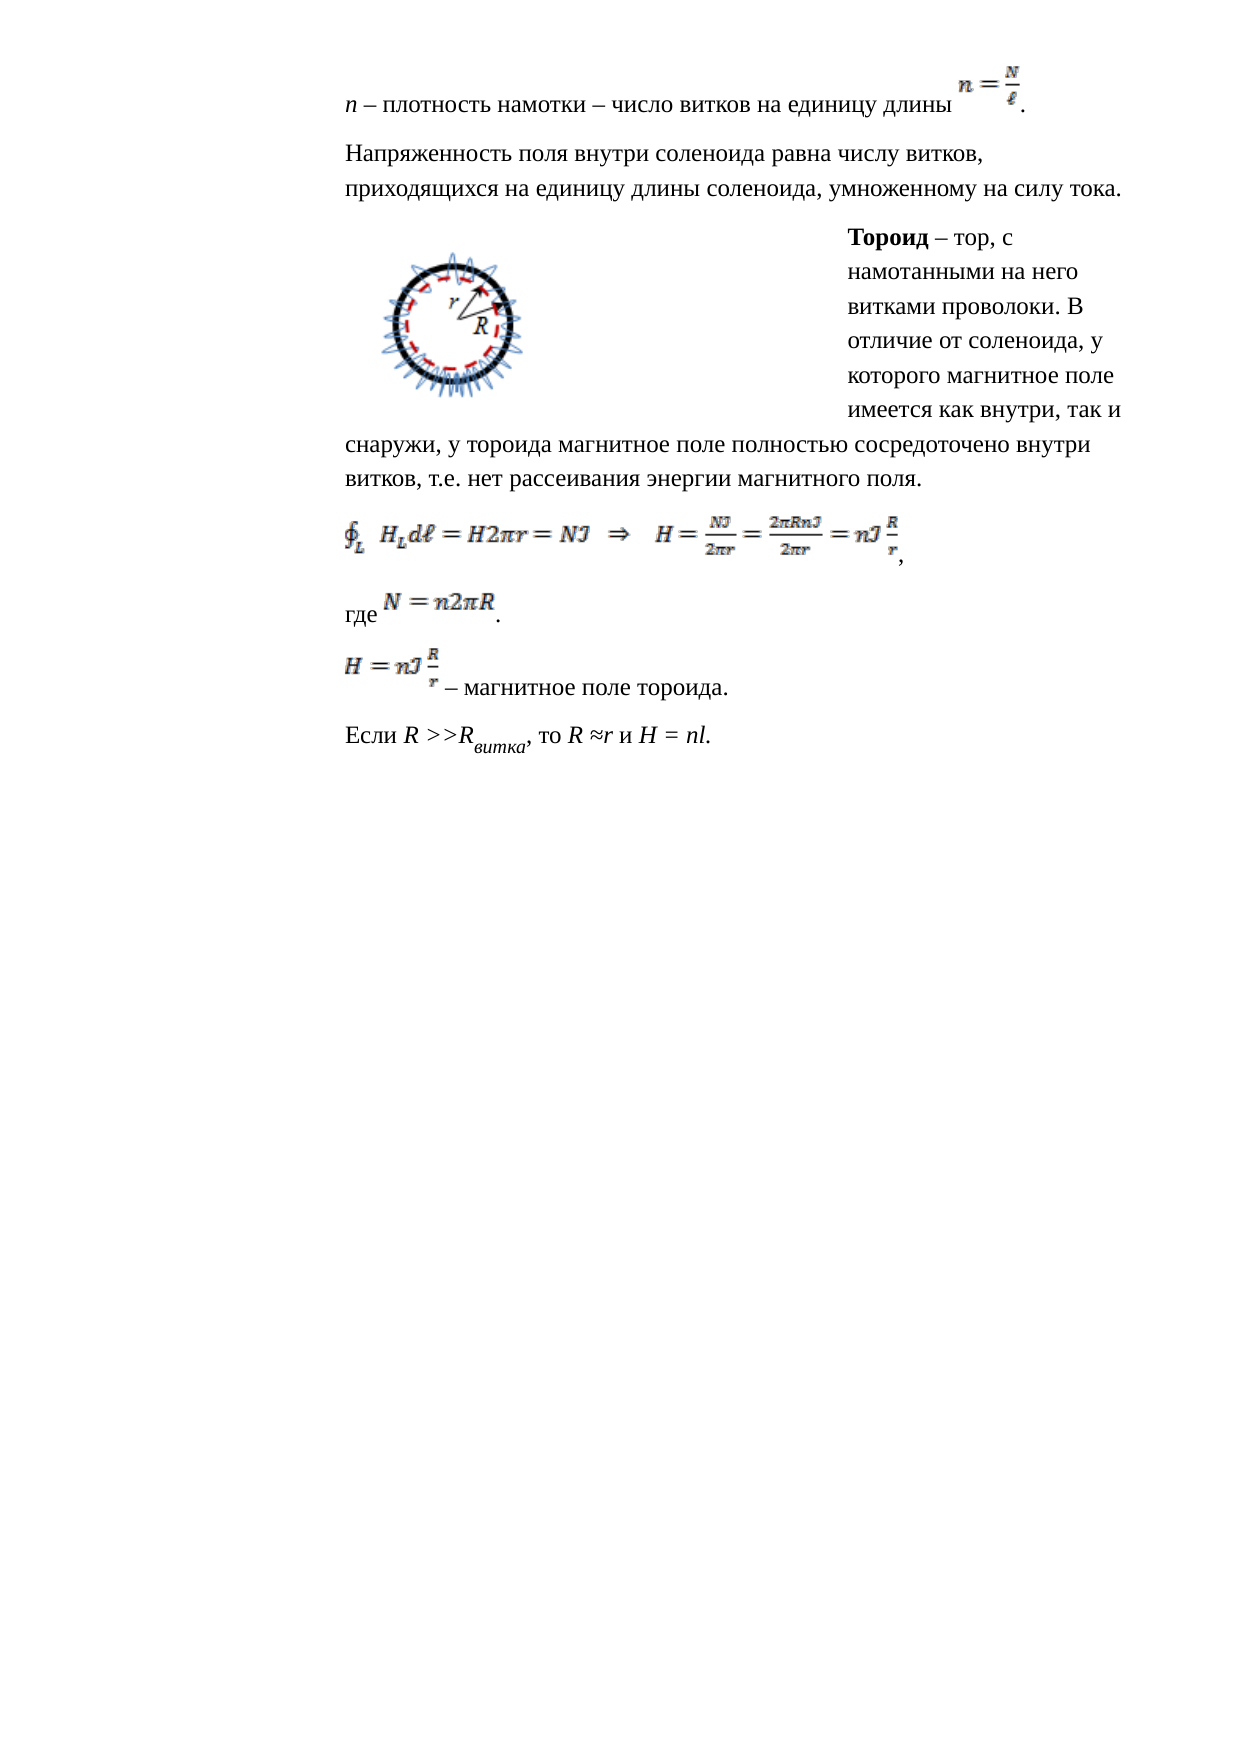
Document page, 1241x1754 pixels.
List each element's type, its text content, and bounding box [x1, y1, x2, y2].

text Если R >>Rвитка, то R ≈r и H = nl. [345, 721, 1123, 758]
picture [958, 65, 1020, 113]
picture [363, 221, 548, 410]
text где . [345, 588, 1123, 628]
text n – плотность намотки – число витков на единицу длины . [345, 66, 1123, 118]
picture [344, 648, 439, 695]
text Тороид – тор, с намотанными на него витками проволоки. В отличие от соленоида, у которого магнитное поле имеется как внутри, так и снаружи, у тороида магнитное поле полностью сосредоточено внутри витков, т.е. нет рассеивания энергии магнитного поля. [345, 222, 1123, 492]
picture [344, 512, 898, 563]
picture [383, 587, 495, 623]
text , [345, 512, 1123, 568]
text Напряженность поля внутри соленоида равна числу витков, приходящихся на единицу длины соленоида, умноженному на силу тока. [345, 138, 1123, 201]
text – магнитное поле тороида. [345, 648, 1123, 700]
